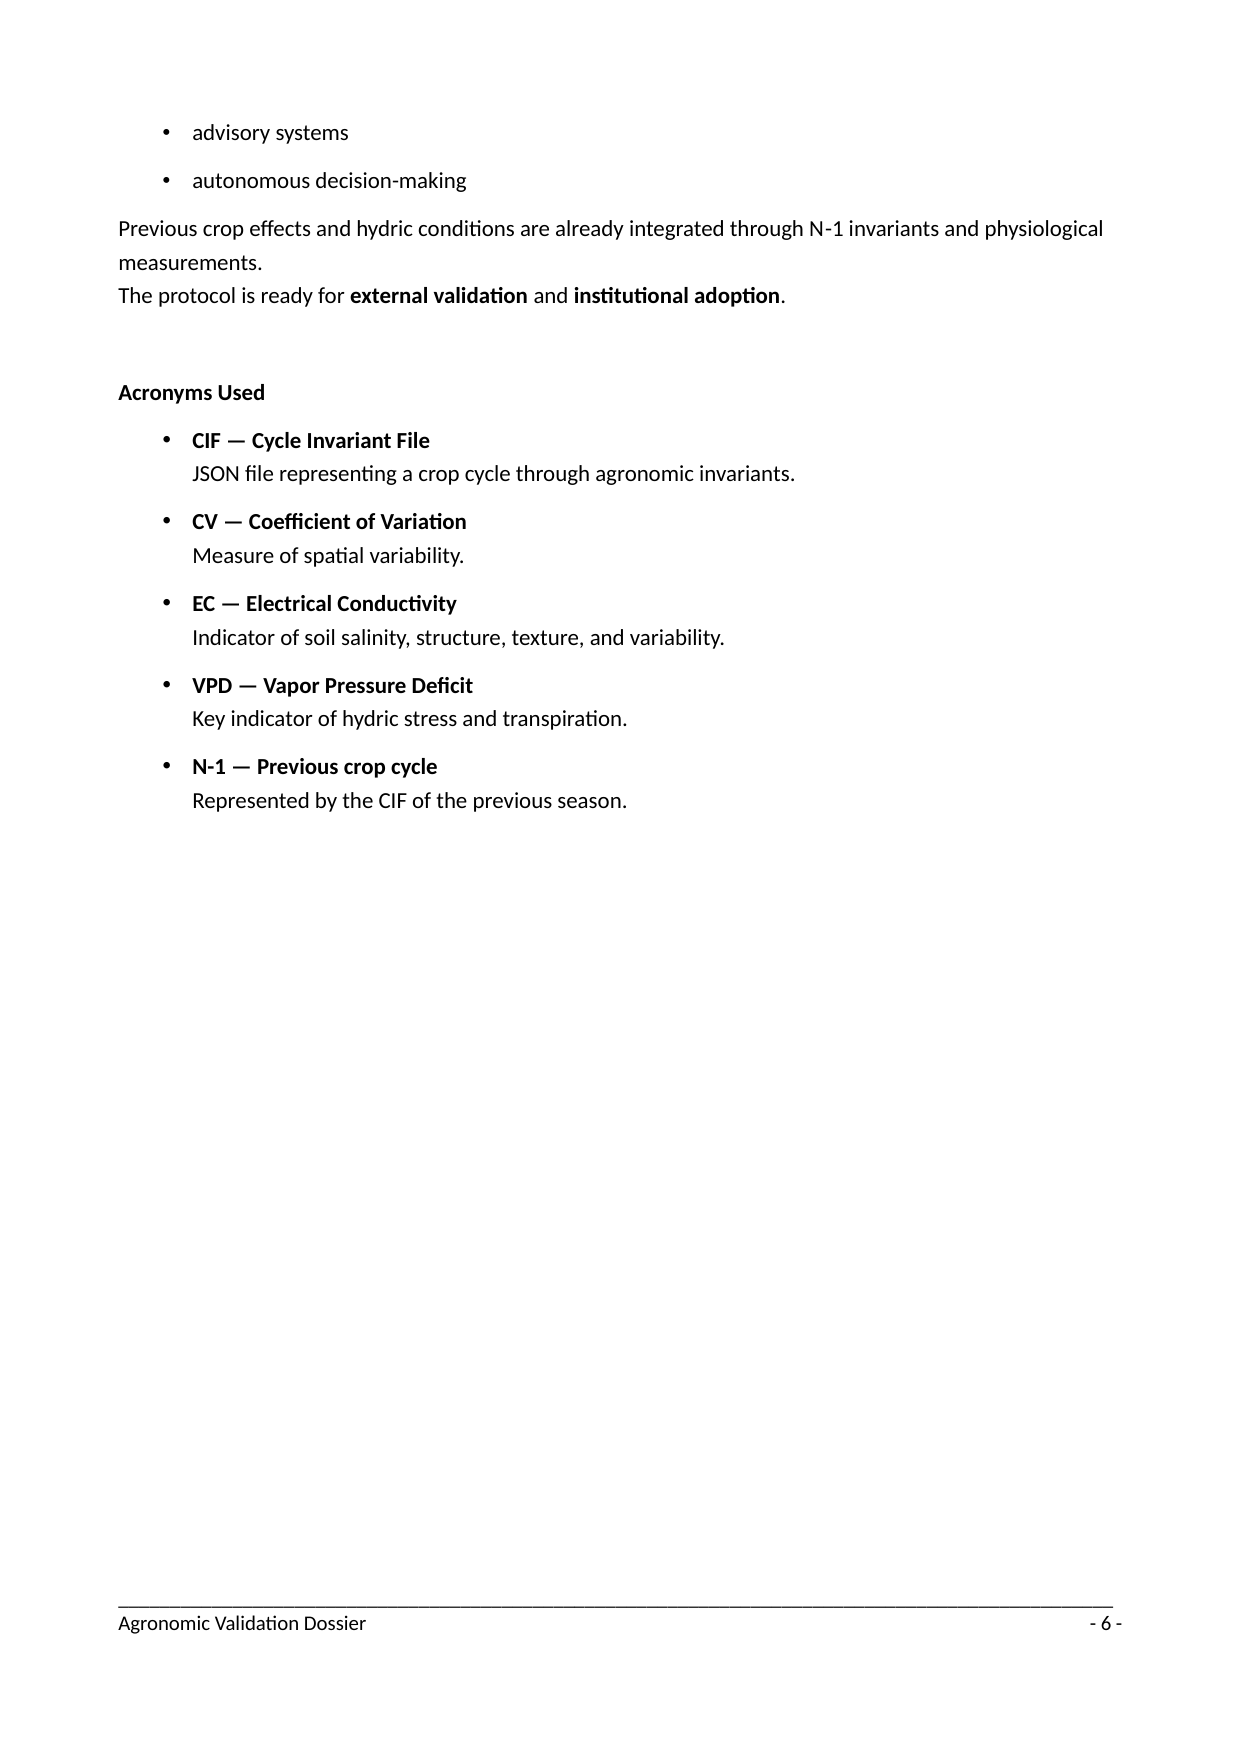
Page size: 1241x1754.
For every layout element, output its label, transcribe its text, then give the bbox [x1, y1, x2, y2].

list CIF — Cycle Invariant File JSON file representing a crop cycle through agronomic invariants. [162, 426, 1122, 487]
list EC — Electrical Conductivity Indicator of soil salinity, structure, texture, and variability. [162, 589, 1122, 651]
list advisory systems [162, 118, 1122, 146]
text Previous crop effects and hydric conditions are already integrated through N‑1 invariants and physiological measurements. The protocol is ready for external validation and institutional adoption. [118, 214, 1122, 309]
list VPD — Vapor Pressure Deficit Key indicator of hydric stress and transpiration. [162, 671, 1122, 732]
list N‑1 — Previous crop cycle Represented by the CIF of the previous season. [162, 752, 1122, 814]
text Acronyms Used [118, 378, 1122, 406]
list autonomous decision-making [162, 166, 1122, 194]
list CV — Coefficient of Variation Measure of spatial variability. [162, 507, 1122, 569]
